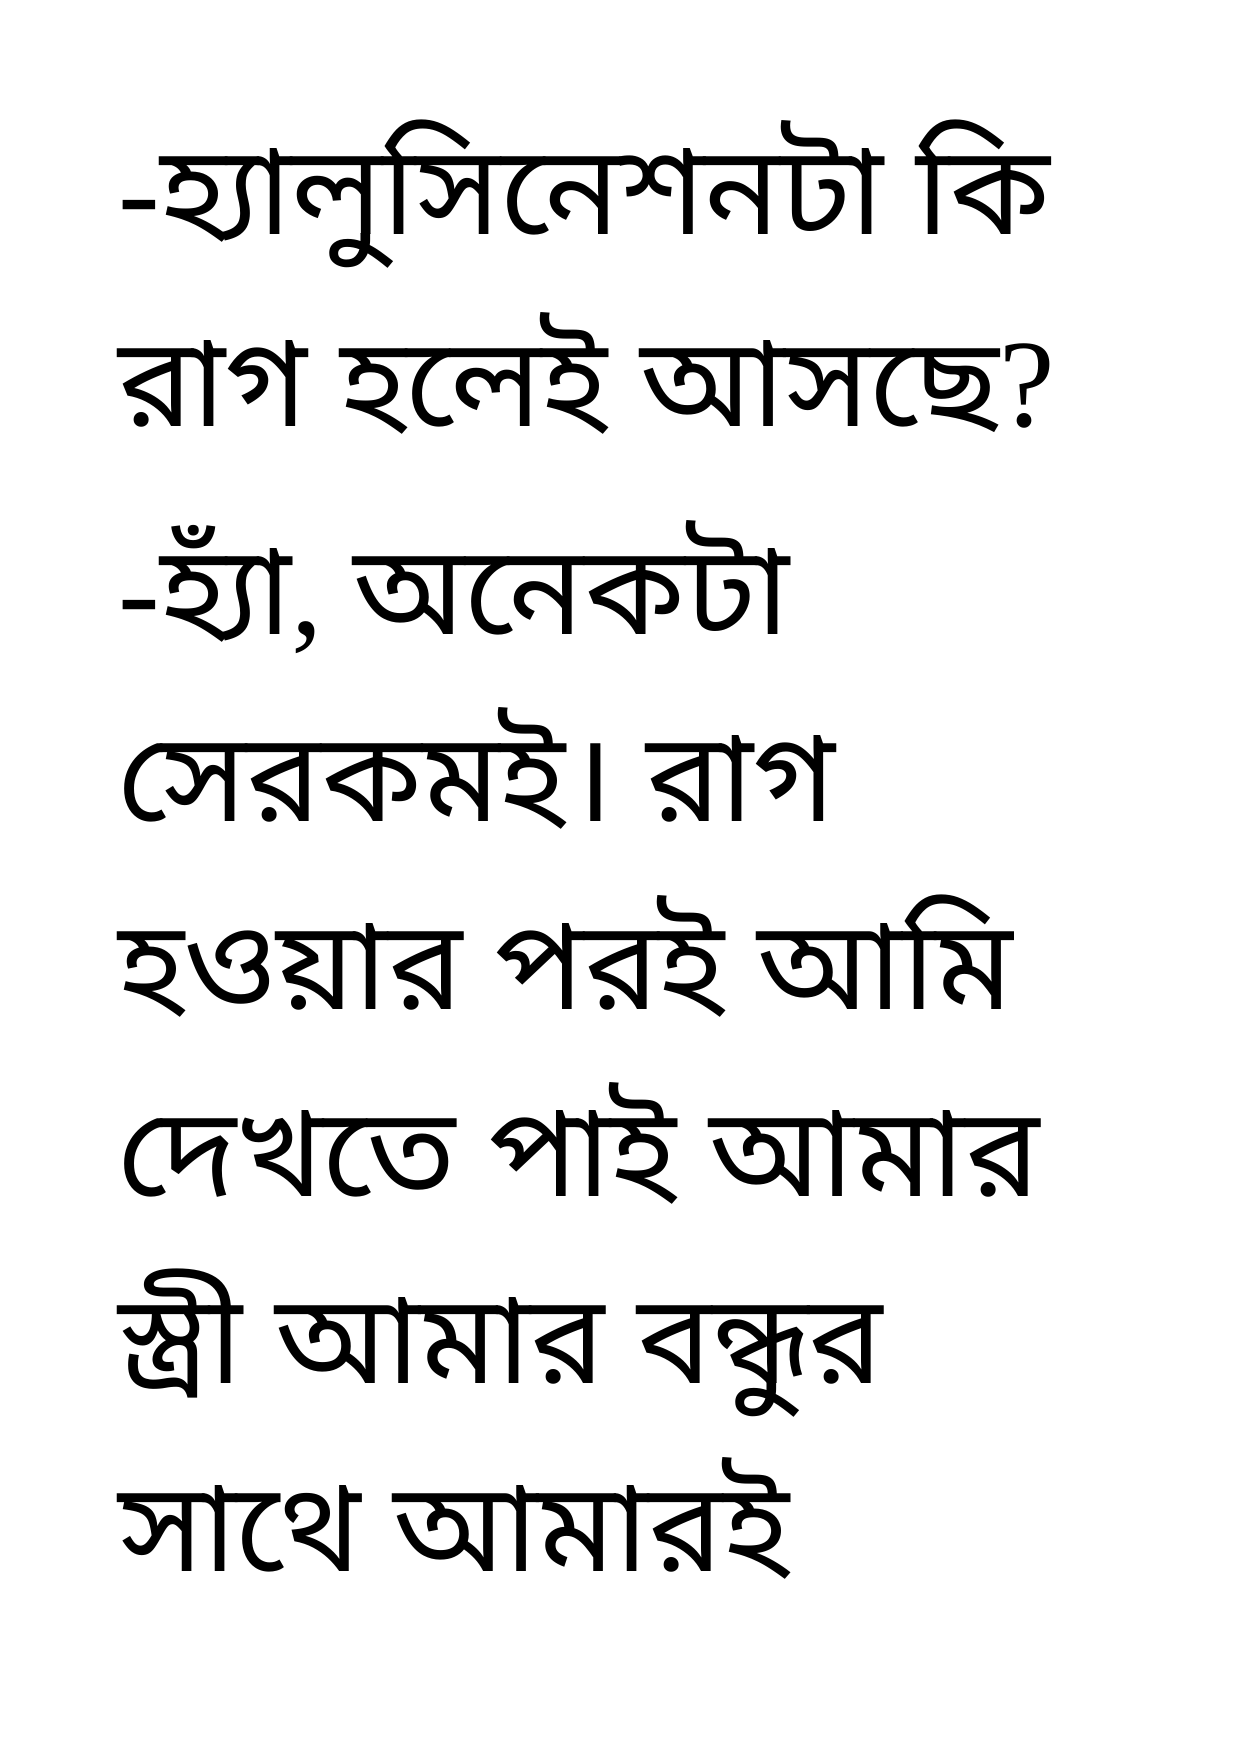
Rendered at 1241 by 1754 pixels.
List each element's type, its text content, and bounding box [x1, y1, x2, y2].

text -হ্যালুসিনেশনটা কি রাগ হলেই আসছে? [118, 118, 1122, 478]
text -হ্যাঁ, অনেকটা সেরকমই। রাগ হওয়ার পরই আমি দেখতে পাই আমার স্ত্রী আমার বন্ধুর সাথে আমারই [118, 518, 1122, 1622]
